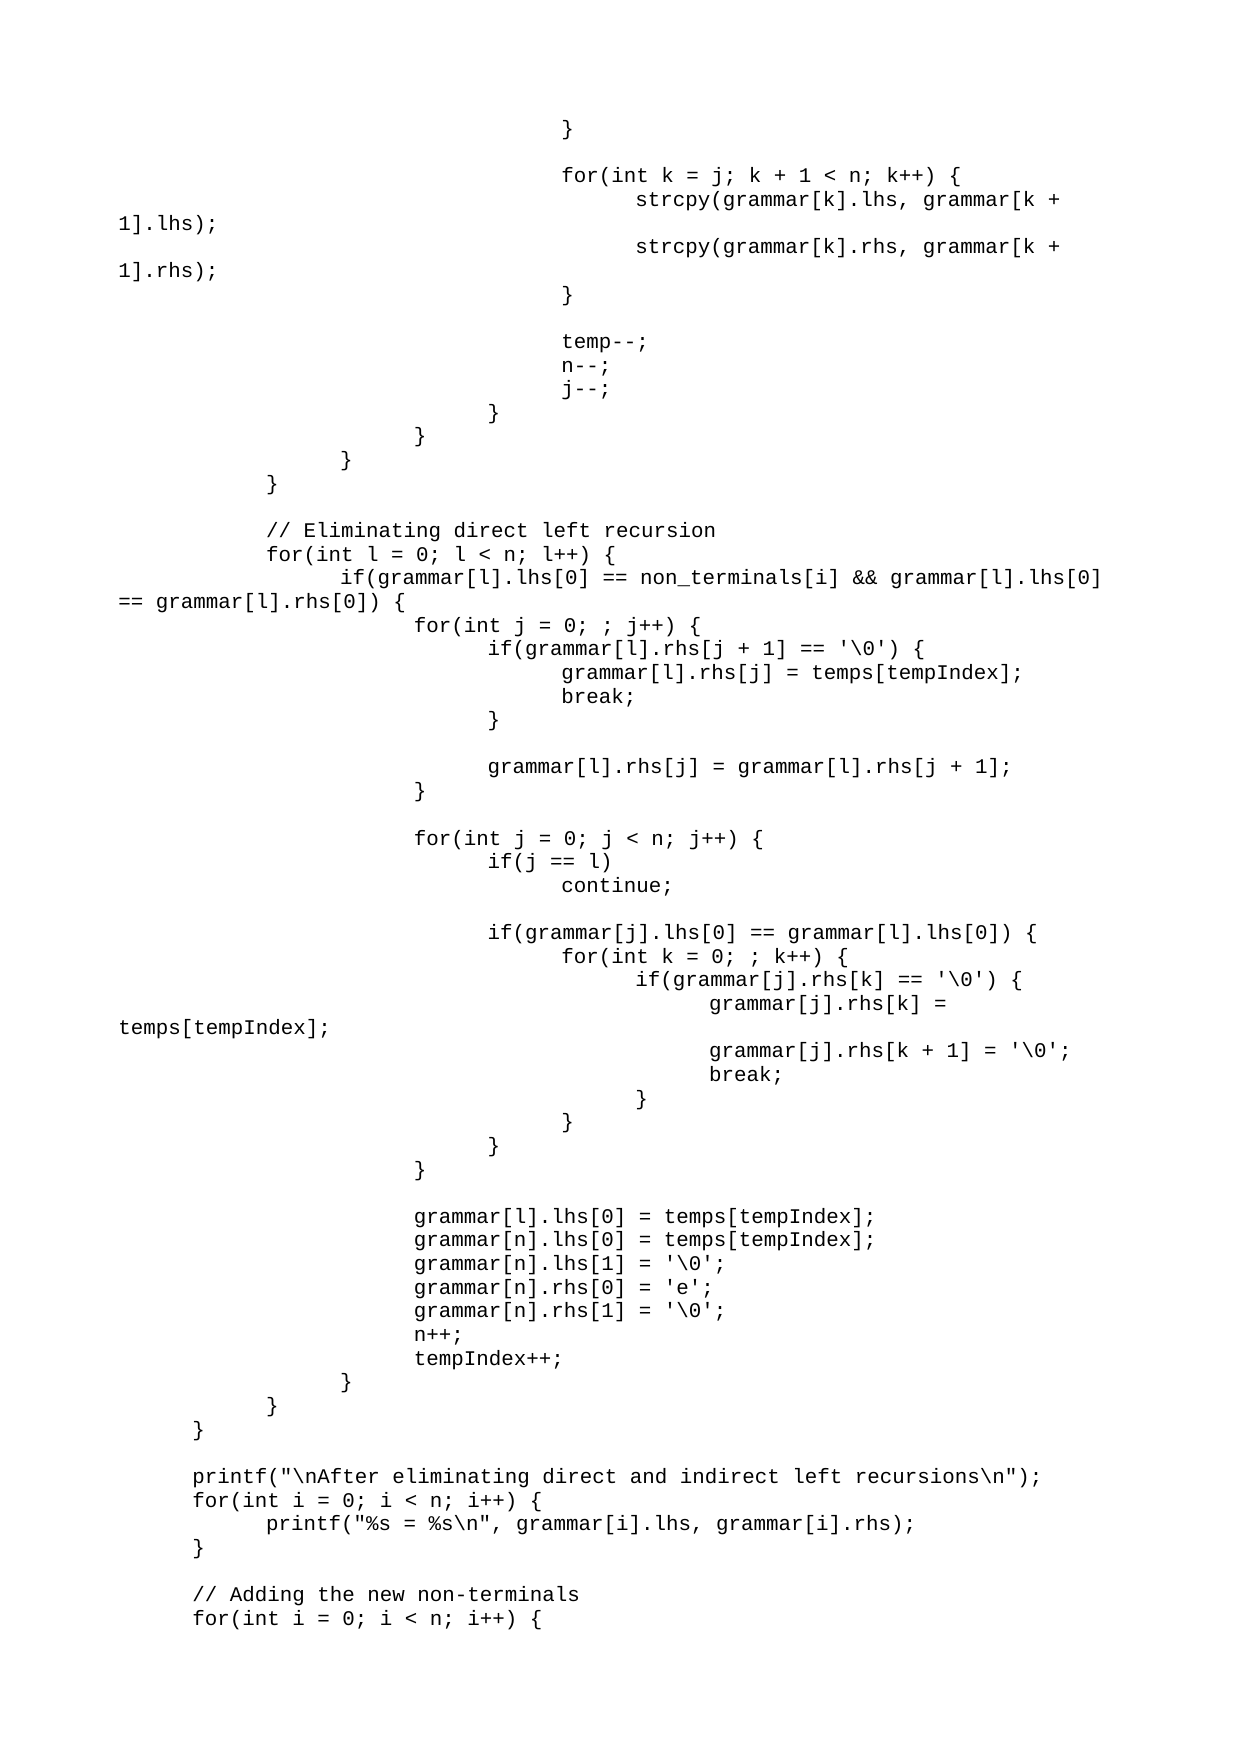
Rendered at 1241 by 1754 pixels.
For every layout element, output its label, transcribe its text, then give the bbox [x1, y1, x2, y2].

text } [118, 1537, 1122, 1561]
text for(int i = 0; i < n; i++) { [118, 1608, 1122, 1631]
text } [118, 1158, 1122, 1182]
text if(grammar[l].rhs[j + 1] == '\0') { [118, 638, 1122, 662]
text } [118, 118, 1122, 142]
text if(grammar[j].lhs[0] == grammar[l].lhs[0]) { [118, 922, 1122, 946]
text } [118, 709, 1122, 733]
text } [118, 1395, 1122, 1419]
text continue; [118, 875, 1122, 898]
text grammar[l].lhs[0] = temps[tempIndex]; [118, 1206, 1122, 1229]
text n--; [118, 354, 1122, 378]
text } [118, 402, 1122, 426]
text } [118, 449, 1122, 473]
text strcpy(grammar[k].lhs, grammar[k + 1].lhs); [118, 189, 1122, 236]
text for(int l = 0; l < n; l++) { [118, 544, 1122, 567]
text j--; [118, 378, 1122, 402]
text printf("\nAfter eliminating direct and indirect left recursions\n"); [118, 1466, 1122, 1489]
text printf("%s = %s\n", grammar[i].lhs, grammar[i].rhs); [118, 1513, 1122, 1537]
text } [118, 473, 1122, 496]
text } [118, 1419, 1122, 1442]
text break; [118, 1064, 1122, 1088]
text } [118, 1371, 1122, 1395]
text grammar[n].rhs[0] = 'e'; [118, 1277, 1122, 1300]
text strcpy(grammar[k].rhs, grammar[k + 1].rhs); [118, 236, 1122, 284]
text } [118, 1111, 1122, 1135]
text } [118, 1088, 1122, 1111]
text } [118, 284, 1122, 307]
text // Adding the new non-terminals [118, 1584, 1122, 1608]
text grammar[n].lhs[0] = temps[tempIndex]; [118, 1229, 1122, 1253]
text } [118, 426, 1122, 449]
text grammar[j].rhs[k + 1] = '\0'; [118, 1040, 1122, 1064]
text grammar[l].rhs[j] = temps[tempIndex]; [118, 662, 1122, 686]
text if(grammar[j].rhs[k] == '\0') { [118, 969, 1122, 993]
text n++; [118, 1324, 1122, 1348]
text if(j == l) [118, 851, 1122, 875]
text grammar[n].lhs[1] = '\0'; [118, 1253, 1122, 1277]
text for(int i = 0; i < n; i++) { [118, 1489, 1122, 1513]
text } [118, 1135, 1122, 1158]
text // Eliminating direct left recursion [118, 520, 1122, 544]
text grammar[n].rhs[1] = '\0'; [118, 1300, 1122, 1324]
text } [118, 780, 1122, 804]
text if(grammar[l].lhs[0] == non_terminals[i] && grammar[l].lhs[0] == grammar[l].rhs[0]) { [118, 567, 1122, 615]
text break; [118, 686, 1122, 709]
text temp--; [118, 331, 1122, 354]
text for(int j = 0; j < n; j++) { [118, 827, 1122, 851]
text for(int k = 0; ; k++) { [118, 946, 1122, 969]
text grammar[j].rhs[k] = temps[tempIndex]; [118, 993, 1122, 1040]
text tempIndex++; [118, 1348, 1122, 1371]
text for(int k = j; k + 1 < n; k++) { [118, 165, 1122, 189]
text grammar[l].rhs[j] = grammar[l].rhs[j + 1]; [118, 757, 1122, 780]
text for(int j = 0; ; j++) { [118, 615, 1122, 638]
